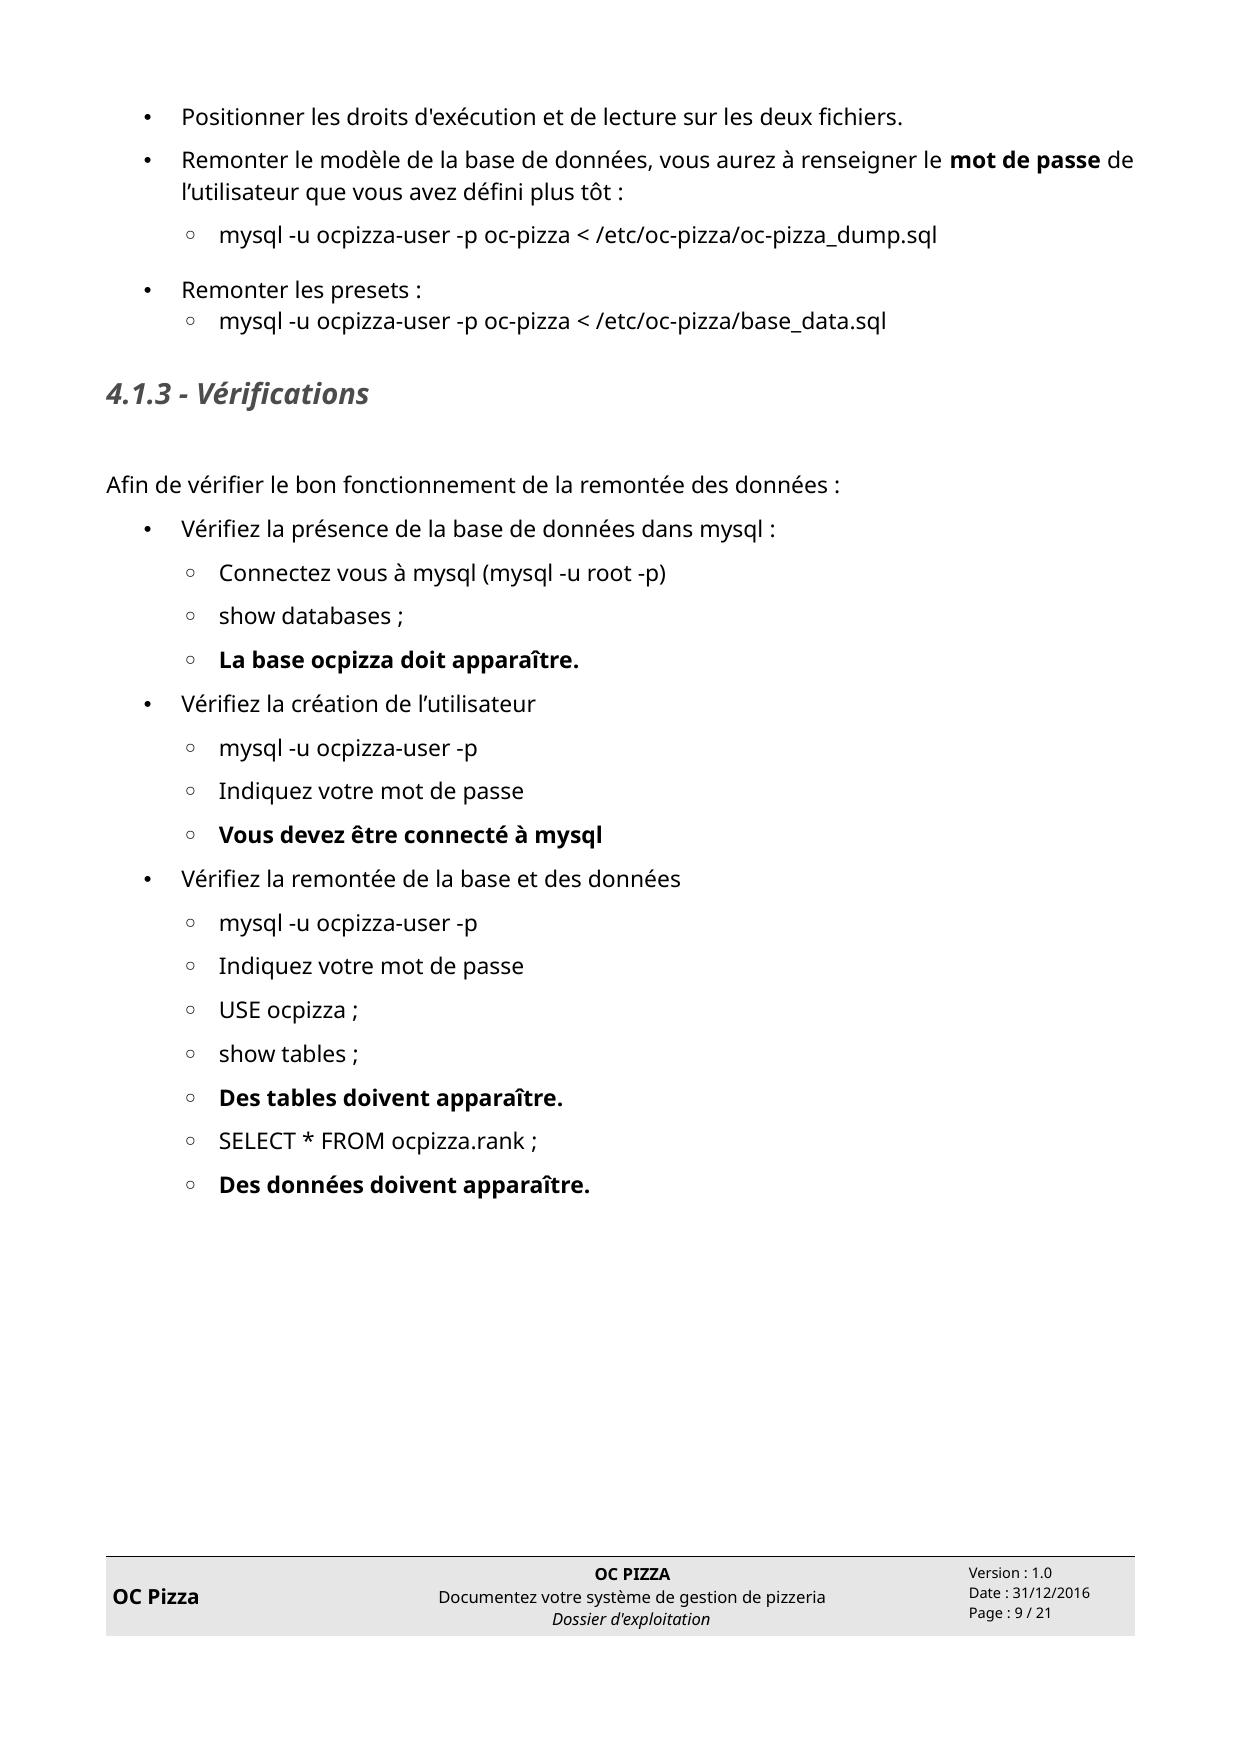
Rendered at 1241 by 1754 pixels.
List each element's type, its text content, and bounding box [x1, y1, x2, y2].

list show tables ; [181, 1038, 1134, 1069]
list Vérifiez la remontée de la base et des données [144, 863, 1134, 894]
text Afin de vérifier le bon fonctionnement de la remontée des données : [106, 469, 1134, 500]
list mysql -u ocpizza-user -p [181, 907, 1134, 938]
list Connectez vous à mysql (mysql -u root -p) [181, 557, 1134, 588]
list USE ocpizza ; [181, 994, 1134, 1025]
list Vérifiez la présence de la base de données dans mysql : [144, 513, 1134, 544]
list mysql -u ocpizza-user -p oc-pizza < /etc/oc-pizza/base_data.sql [181, 305, 1134, 337]
list mysql -u ocpizza-user -p oc-pizza < /etc/oc-pizza/oc-pizza_dump.sql [181, 219, 1134, 250]
list Remonter les presets : [144, 274, 1134, 305]
list Positionner les droits d'exécution et de lecture sur les deux fichiers. [144, 100, 1134, 132]
list Remonter le modèle de la base de données, vous aurez à renseigner le mot de passe de l’utilisateur que vous avez défini plus tôt : [144, 144, 1134, 207]
list Vous devez être connecté à mysql [181, 819, 1134, 850]
list Vérifiez la création de l’utilisateur [144, 688, 1134, 719]
subtitle Vérifications [106, 373, 1134, 413]
list Des données doivent apparaître. [181, 1169, 1134, 1200]
list La base ocpizza doit apparaître. [181, 644, 1134, 675]
list Des tables doivent apparaître. [181, 1082, 1134, 1113]
list SELECT * FROM ocpizza.rank ; [181, 1125, 1134, 1157]
list mysql -u ocpizza-user -p [181, 732, 1134, 763]
list Indiquez votre mot de passe [181, 775, 1134, 807]
list show databases ; [181, 600, 1134, 632]
list Indiquez votre mot de passe [181, 950, 1134, 982]
